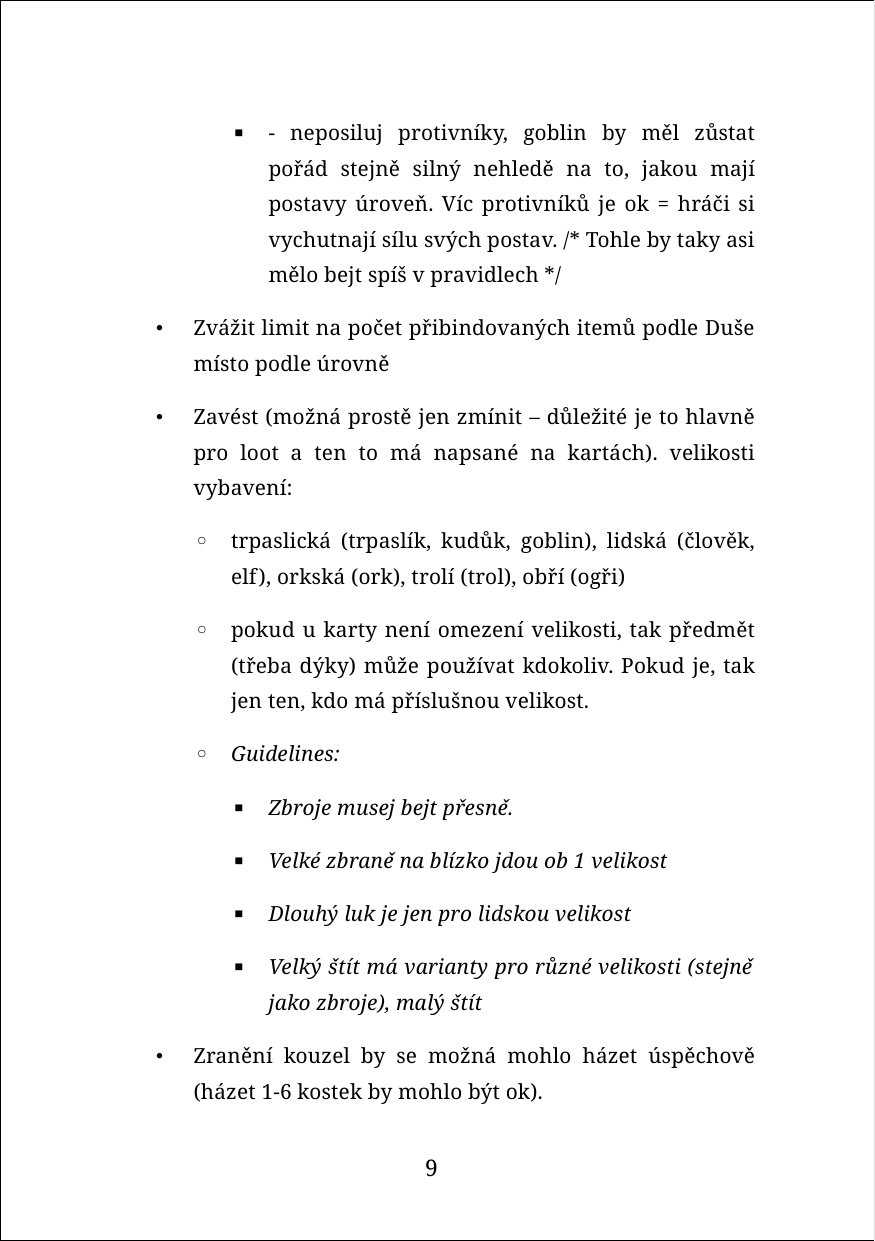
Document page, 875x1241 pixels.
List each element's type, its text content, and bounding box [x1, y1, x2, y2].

list Velký štít má varianty pro různé velikosti (stejně jako zbroje), malý štít [231, 952, 756, 1016]
list Zranění kouzel by se možná mohlo házet úspěchově (házet 1-6 kostek by mohlo být ok). [156, 1041, 756, 1105]
list Velké zbraně na blízko jdou ob 1 velikost [231, 846, 756, 874]
list trpaslická (trpaslík, kudůk, goblin), lidská (člověk, elf), orkská (ork), trolí (trol), obří (ogři) [193, 527, 756, 591]
list Dlouhý luk je jen pro lidskou velikost [231, 899, 756, 928]
list Zvážit limit na počet přibindovaných itemů podle Duše místo podle úrovně [156, 313, 756, 377]
list - neposiluj protivníky, goblin by měl zůstat pořád stejně silný nehledě na to, jakou mají postavy úroveň. Víc protivníků je ok = hráči si vychutnají sílu svých postav. /* Tohle by taky asi mělo bejt spíš v pravidlech */ [231, 118, 756, 289]
list pokud u karty není omezení velikosti, tak předmět (třeba dýky) může používat kdokoliv. Pokud je, tak jen ten, kdo má příslušnou velikost. [193, 615, 756, 715]
list Zavést (možná prostě jen zmínit – důležité je to hlavně pro loot a ten to má napsané na kartách). velikosti vybavení: [156, 402, 756, 502]
list Guidelines: [193, 739, 756, 768]
list Zbroje musej bejt přesně. [231, 793, 756, 821]
